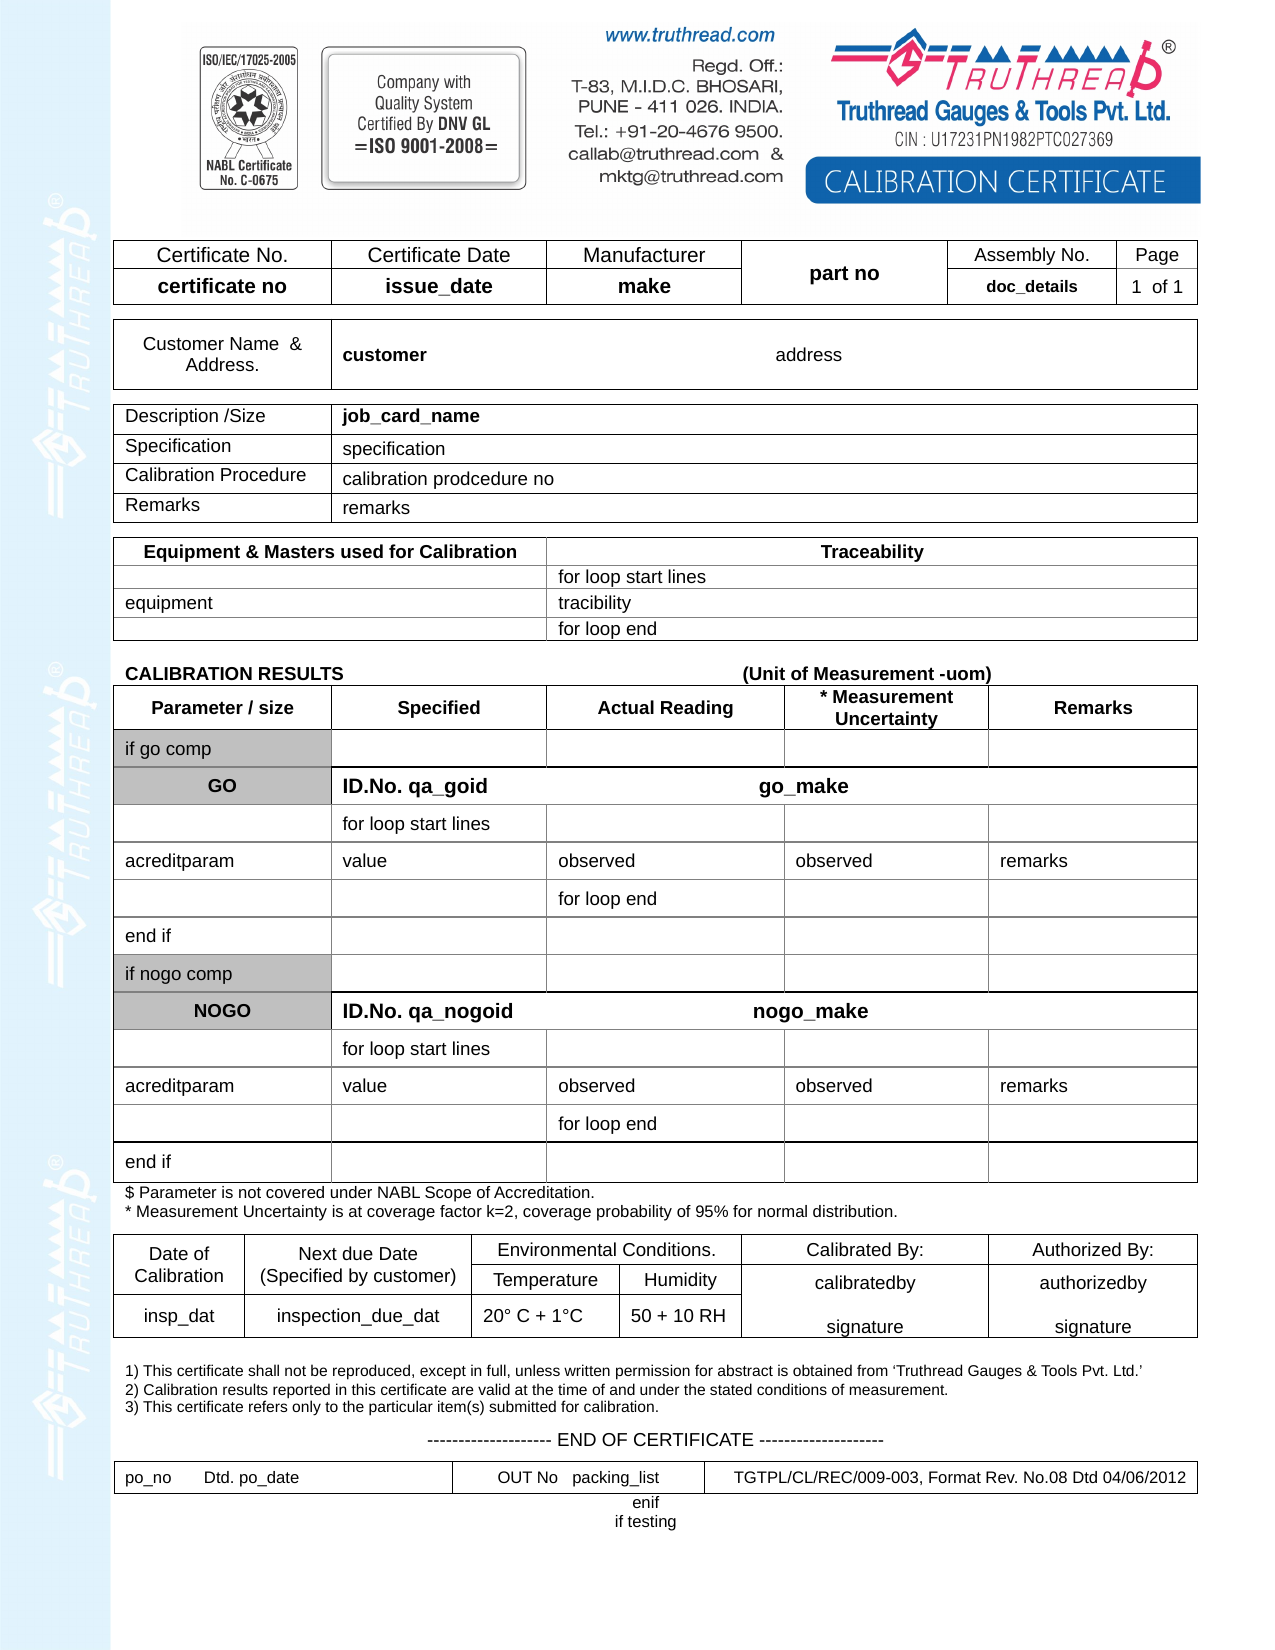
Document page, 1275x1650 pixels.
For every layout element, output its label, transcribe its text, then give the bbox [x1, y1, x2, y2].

table_cell doc_details [948, 269, 1116, 303]
table_cell insp_dat [114, 1295, 244, 1337]
table_cell Specification [114, 435, 331, 463]
table_cell [114, 1105, 331, 1141]
table_cell Calibration Procedure [114, 464, 331, 492]
table_cell Calibrated By: [742, 1235, 988, 1264]
table_cell 20° C + 1°C [472, 1295, 619, 1337]
table_cell [989, 730, 1197, 766]
table_cell [989, 805, 1197, 841]
table_cell [785, 730, 988, 766]
table_cell nogo_make [741, 993, 1197, 1029]
table_cell [114, 1030, 331, 1066]
table_cell [785, 880, 988, 916]
table_cell [547, 1030, 784, 1066]
table_cell NOGO [114, 993, 331, 1029]
table_header part no [742, 241, 947, 303]
table_cell [332, 1143, 546, 1182]
table_cell Authorized By: [989, 1235, 1197, 1264]
table_cell tracibility [547, 589, 1197, 617]
table_cell [547, 1143, 784, 1182]
picture [181, 22, 1201, 237]
table_cell po_no Dtd. po_date [115, 1462, 452, 1493]
table_cell remarks [989, 1068, 1197, 1104]
table_cell issue_date [332, 269, 546, 303]
table_cell 1) This certificate shall not be reproduced, except in full, unless written permission for abstract is obtained from ‘Truthread Gauges & Tools Pvt. Ltd.’ 2) Calibration results reported in this certificate are valid at the time of and under the stated conditions of measurement. 3) This certificate refers only to the particular item(s) submitted for calibration. [114, 1362, 1197, 1416]
table_cell [785, 805, 988, 841]
table_cell [547, 918, 784, 954]
table_cell calibration prodcedure no [332, 464, 1197, 492]
table_cell [114, 880, 331, 916]
table_cell (Unit of Measurement -uom) [547, 641, 1197, 685]
table_cell [547, 730, 784, 766]
picture [0, 0, 111, 1650]
table_cell [989, 955, 1197, 991]
table_cell signature [989, 1301, 1197, 1337]
table_cell remarks [989, 843, 1197, 879]
table_cell [332, 918, 546, 954]
table_cell GO [114, 768, 331, 804]
table_cell [332, 1105, 546, 1141]
table_cell for loop end [547, 618, 1197, 640]
table_cell 50 + 10 RH [620, 1295, 741, 1337]
table_cell OUT No packing_list [453, 1462, 704, 1493]
table_cell Environmental Conditions. [472, 1235, 741, 1264]
table_cell if go comp [114, 730, 331, 766]
table_cell signature [742, 1301, 988, 1337]
table_header Certificate No. [114, 241, 331, 268]
table_cell certificate no [114, 269, 331, 303]
table_cell [989, 1143, 1197, 1182]
table_cell for loop start lines [332, 1030, 546, 1066]
table_header Assembly No. [948, 241, 1116, 268]
table_cell -------------------- END OF CERTIFICATE -------------------- [114, 1416, 1197, 1461]
table_cell [332, 955, 546, 991]
table_cell $ Parameter is not covered under NABL Scope of Accreditation. * Measurement Uncertainty is at coverage factor k=2, coverage probability of 95% for normal distribution. [114, 1183, 1197, 1234]
table_cell [114, 566, 546, 588]
table_cell Parameter / size [114, 686, 331, 729]
table_cell CALIBRATION RESULTS [114, 641, 547, 685]
table_cell [785, 1030, 988, 1066]
table_cell [332, 880, 546, 916]
table_cell calibratedby [742, 1265, 988, 1301]
table_cell [332, 730, 546, 766]
table_cell [114, 305, 1197, 318]
table_cell [785, 955, 988, 991]
table_cell end if [114, 918, 331, 954]
table_cell Traceability [547, 538, 1197, 565]
table_cell [989, 918, 1197, 954]
table_cell inspection_due_dat [245, 1295, 471, 1337]
table_cell observed [547, 843, 784, 879]
table_cell observed [547, 1068, 784, 1104]
table_cell for loop start lines [332, 805, 546, 841]
table_cell [114, 1338, 1197, 1362]
table_cell observed [785, 1068, 988, 1104]
table_cell [989, 1105, 1197, 1141]
table_cell Specified [332, 686, 546, 729]
table_cell TGTPL/CL/REC/009-003, Format Rev. No.08 Dtd 04/06/2012 [705, 1462, 1197, 1493]
table_cell [114, 390, 1197, 404]
table_cell authorizedby [989, 1265, 1197, 1301]
table_cell acreditparam [114, 843, 331, 879]
table_cell Remarks [114, 494, 331, 522]
table_cell make [547, 269, 741, 303]
table_cell Customer Name & Address. [114, 320, 331, 389]
table_cell equipment [114, 589, 546, 617]
table_cell for loop start lines [547, 566, 1197, 588]
table_cell 1 of 1 [1117, 269, 1197, 303]
table_cell job_card_name [332, 405, 1197, 433]
table_cell Description /Size [114, 405, 331, 433]
table_cell Humidity [620, 1265, 741, 1294]
table_cell [785, 1105, 988, 1141]
table_header Page [1117, 241, 1197, 268]
table_cell Next due Date (Specified by customer) [245, 1235, 471, 1294]
table_cell address [764, 320, 1197, 389]
table_header Manufacturer [547, 241, 741, 268]
table_cell [989, 880, 1197, 916]
table_cell [785, 1143, 988, 1182]
table_cell remarks [332, 494, 1197, 522]
text if testing [136, 1512, 1155, 1531]
table_cell Equipment & Masters used for Calibration [114, 538, 546, 565]
table_cell [547, 955, 784, 991]
table_header Certificate Date [332, 241, 546, 268]
table_cell Actual Reading [547, 686, 784, 729]
table_cell customer [332, 320, 764, 389]
table_cell Remarks [989, 686, 1197, 729]
table_cell value [332, 1068, 546, 1104]
table_cell for loop end [547, 1105, 784, 1141]
table_cell Temperature [472, 1265, 619, 1294]
table_cell ID.No. qa_nogoid [332, 993, 741, 1029]
table_cell observed [785, 843, 988, 879]
table_cell [114, 523, 1197, 537]
table_cell [114, 805, 331, 841]
table_cell go_make [741, 768, 1197, 804]
table_cell [114, 618, 546, 640]
table_cell * Measurement Uncertainty [785, 686, 988, 729]
table_cell [989, 1030, 1197, 1066]
table_cell Date of Calibration [114, 1235, 244, 1294]
table_cell [547, 805, 784, 841]
table_cell acreditparam [114, 1068, 331, 1104]
table_cell specification [332, 435, 1197, 463]
text enif [136, 1494, 1155, 1512]
table_cell [785, 918, 988, 954]
table_cell end if [114, 1143, 331, 1182]
table_cell for loop end [547, 880, 784, 916]
table_cell value [332, 843, 546, 879]
table_cell ID.No. qa_goid [332, 768, 741, 804]
table_cell if nogo comp [114, 955, 331, 991]
